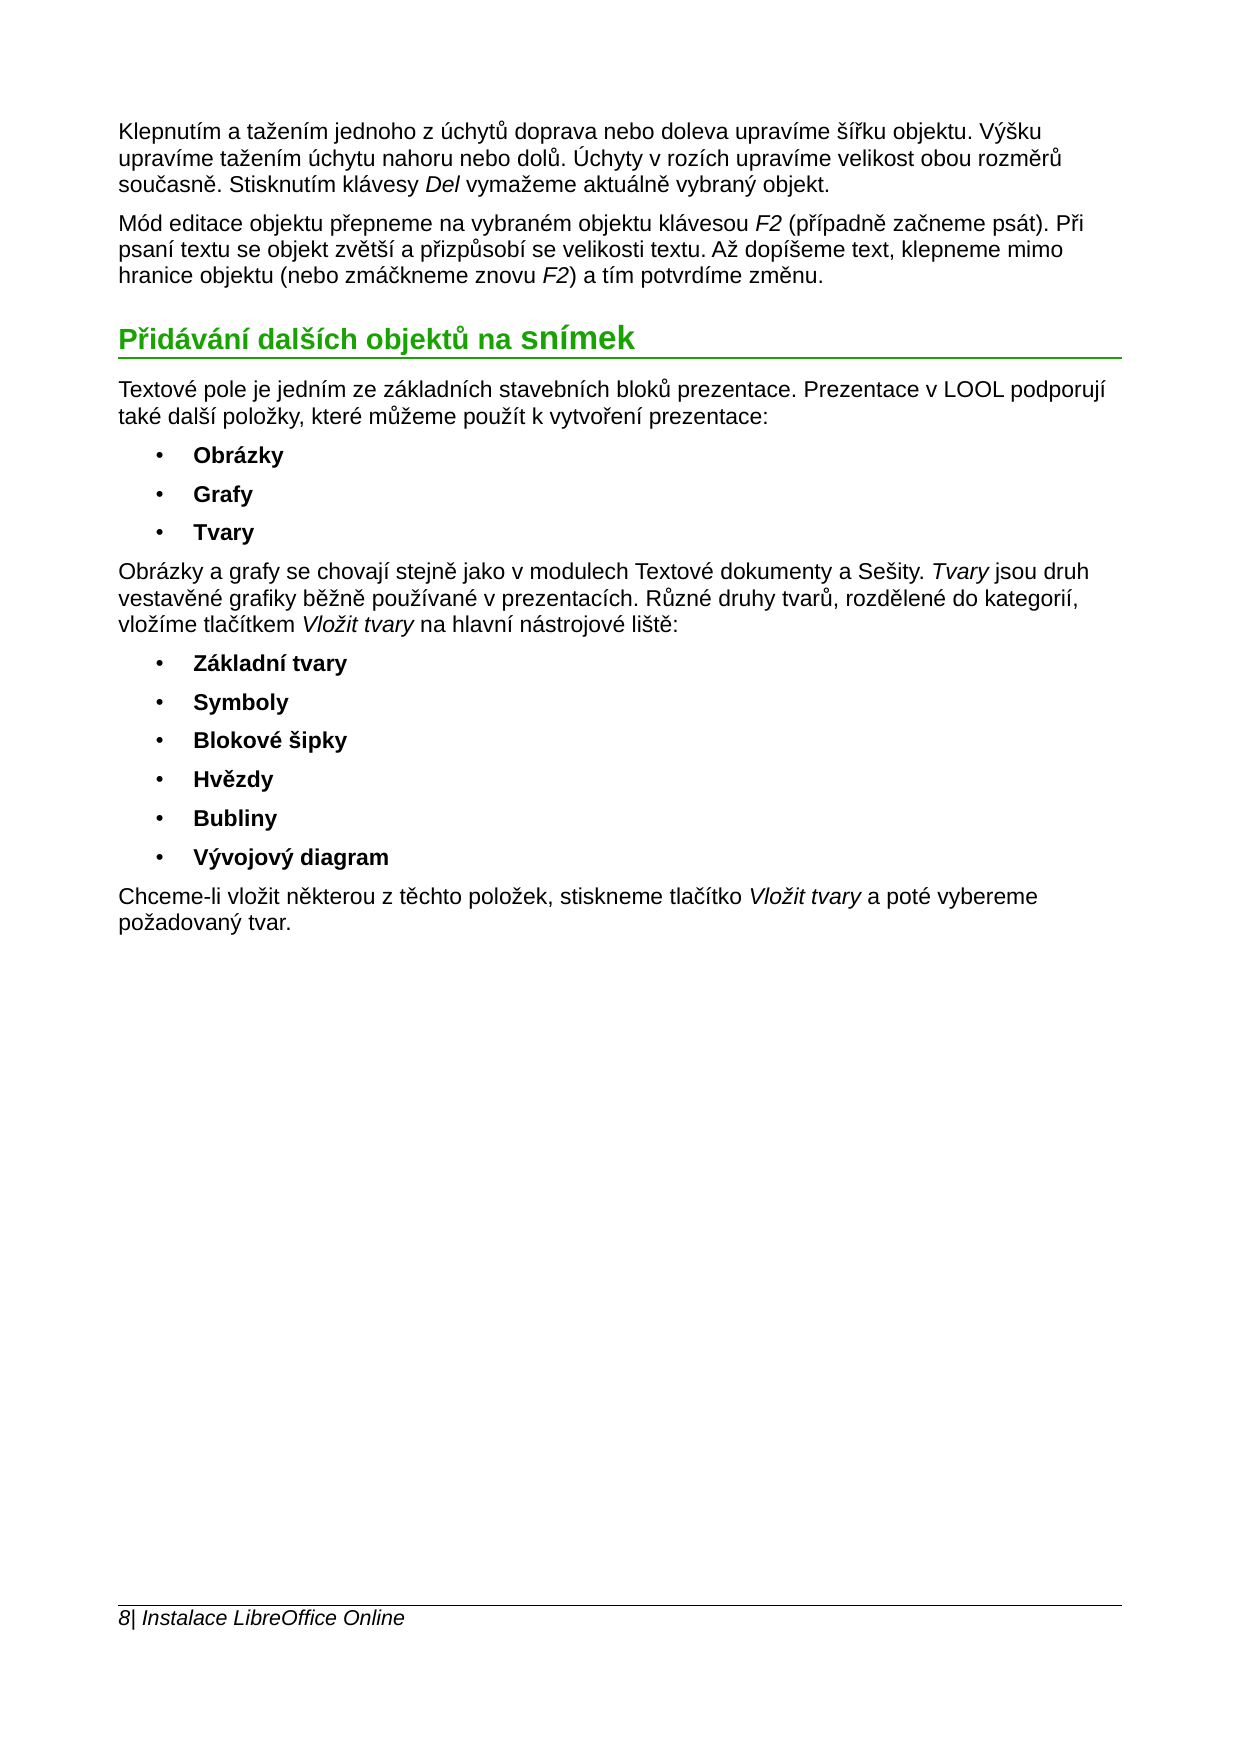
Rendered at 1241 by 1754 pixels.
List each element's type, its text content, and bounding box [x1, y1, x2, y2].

list Bubliny [156, 805, 1122, 832]
list Obrázky [156, 442, 1122, 468]
list Základní tvary [156, 650, 1122, 676]
list Hvězdy [156, 766, 1122, 793]
list Tvary [156, 519, 1122, 546]
subtitle Přidávání dalších objektů na snímek [118, 318, 1122, 357]
text Mód editace objektu přepneme na vybraném objektu klávesou F2 (případně začneme psát). Při psaní textu se objekt zvětší a přizpůsobí se velikosti textu. Až dopíšeme text, klepneme mimo hranice objektu (nebo zmáčkneme znovu F2) a tím potvrdíme změnu. [118, 210, 1122, 289]
list Grafy [156, 481, 1122, 507]
list Blokové šipky [156, 727, 1122, 754]
list Vývojový diagram [156, 844, 1122, 870]
text Textové pole je jedním ze základních stavebních bloků prezentace. Prezentace v LOOL podporují také další položky, které můžeme použít k vytvoření prezentace: [118, 376, 1122, 429]
list Symboly [156, 689, 1122, 715]
text Klepnutím a tažením jednoho z úchytů doprava nebo doleva upravíme šířku objektu. Výšku upravíme tažením úchytu nahoru nebo dolů. Úchyty v rozích upravíme velikost obou rozměrů současně. Stisknutím klávesy Del vymažeme aktuálně vybraný objekt. [118, 118, 1122, 197]
text Obrázky a grafy se chovají stejně jako v modulech Textové dokumenty a Sešity. Tvary jsou druh vestavěné grafiky běžně používané v prezentacích. Různé druhy tvarů, rozdělené do kategorií, vložíme tlačítkem Vložit tvary na hlavní nástrojové liště: [118, 558, 1122, 637]
text Chceme-li vložit některou z těchto položek, stiskneme tlačítko Vložit tvary a poté vybereme požadovaný tvar. [118, 883, 1122, 936]
